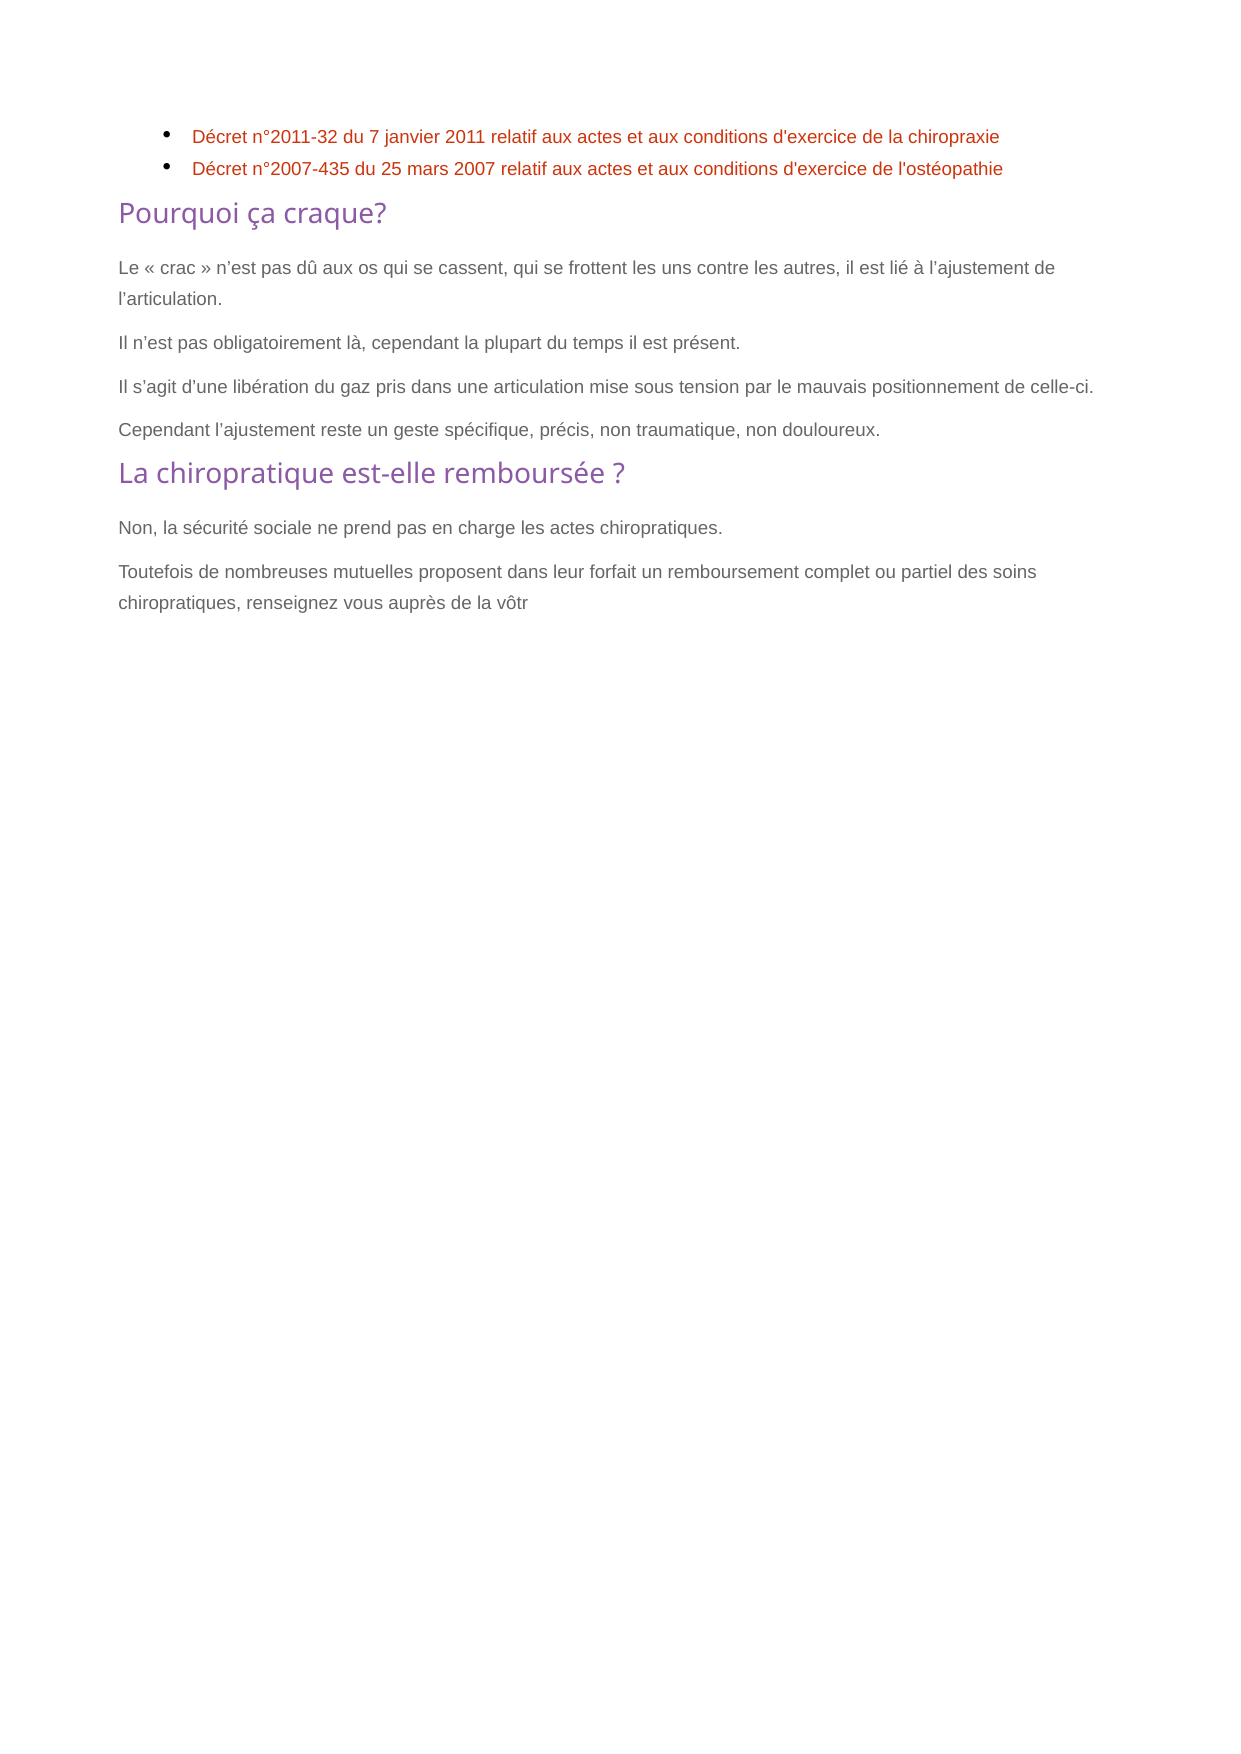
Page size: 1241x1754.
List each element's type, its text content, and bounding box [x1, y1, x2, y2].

list Décret n°2007-435 du 25 mars 2007 relatif aux actes et aux conditions d'exercice de l'ostéopathie [162, 149, 1122, 181]
text Cependant l’ajustement reste un geste spécifique, précis, non traumatique, non douloureux. [118, 409, 1122, 441]
text Le « crac » n’est pas dû aux os qui se cassent, qui se frottent les uns contre les autres, il est lié à l’ajustement de l’articulation. [118, 247, 1122, 309]
text Il s’agit d’une libération du gaz pris dans une articulation mise sous tension par le mauvais positionnement de celle-ci. [118, 366, 1122, 397]
text Non, la sécurité sociale ne prend pas en charge les actes chiropratiques. [118, 507, 1122, 538]
list Décret n°2011-32 du 7 janvier 2011 relatif aux actes et aux conditions d'exercice de la chiropraxie [162, 118, 1122, 149]
text Il n’est pas obligatoirement là, cependant la plupart du temps il est présent. [118, 322, 1122, 353]
subtitle Pourquoi ça craque? [118, 193, 1122, 231]
subtitle La chiropratique est-elle remboursée ? [118, 453, 1122, 492]
text Toutefois de nombreuses mutuelles proposent dans leur forfait un remboursement complet ou partiel des soins chiropratiques, renseignez vous auprès de la vôtr [118, 551, 1122, 613]
